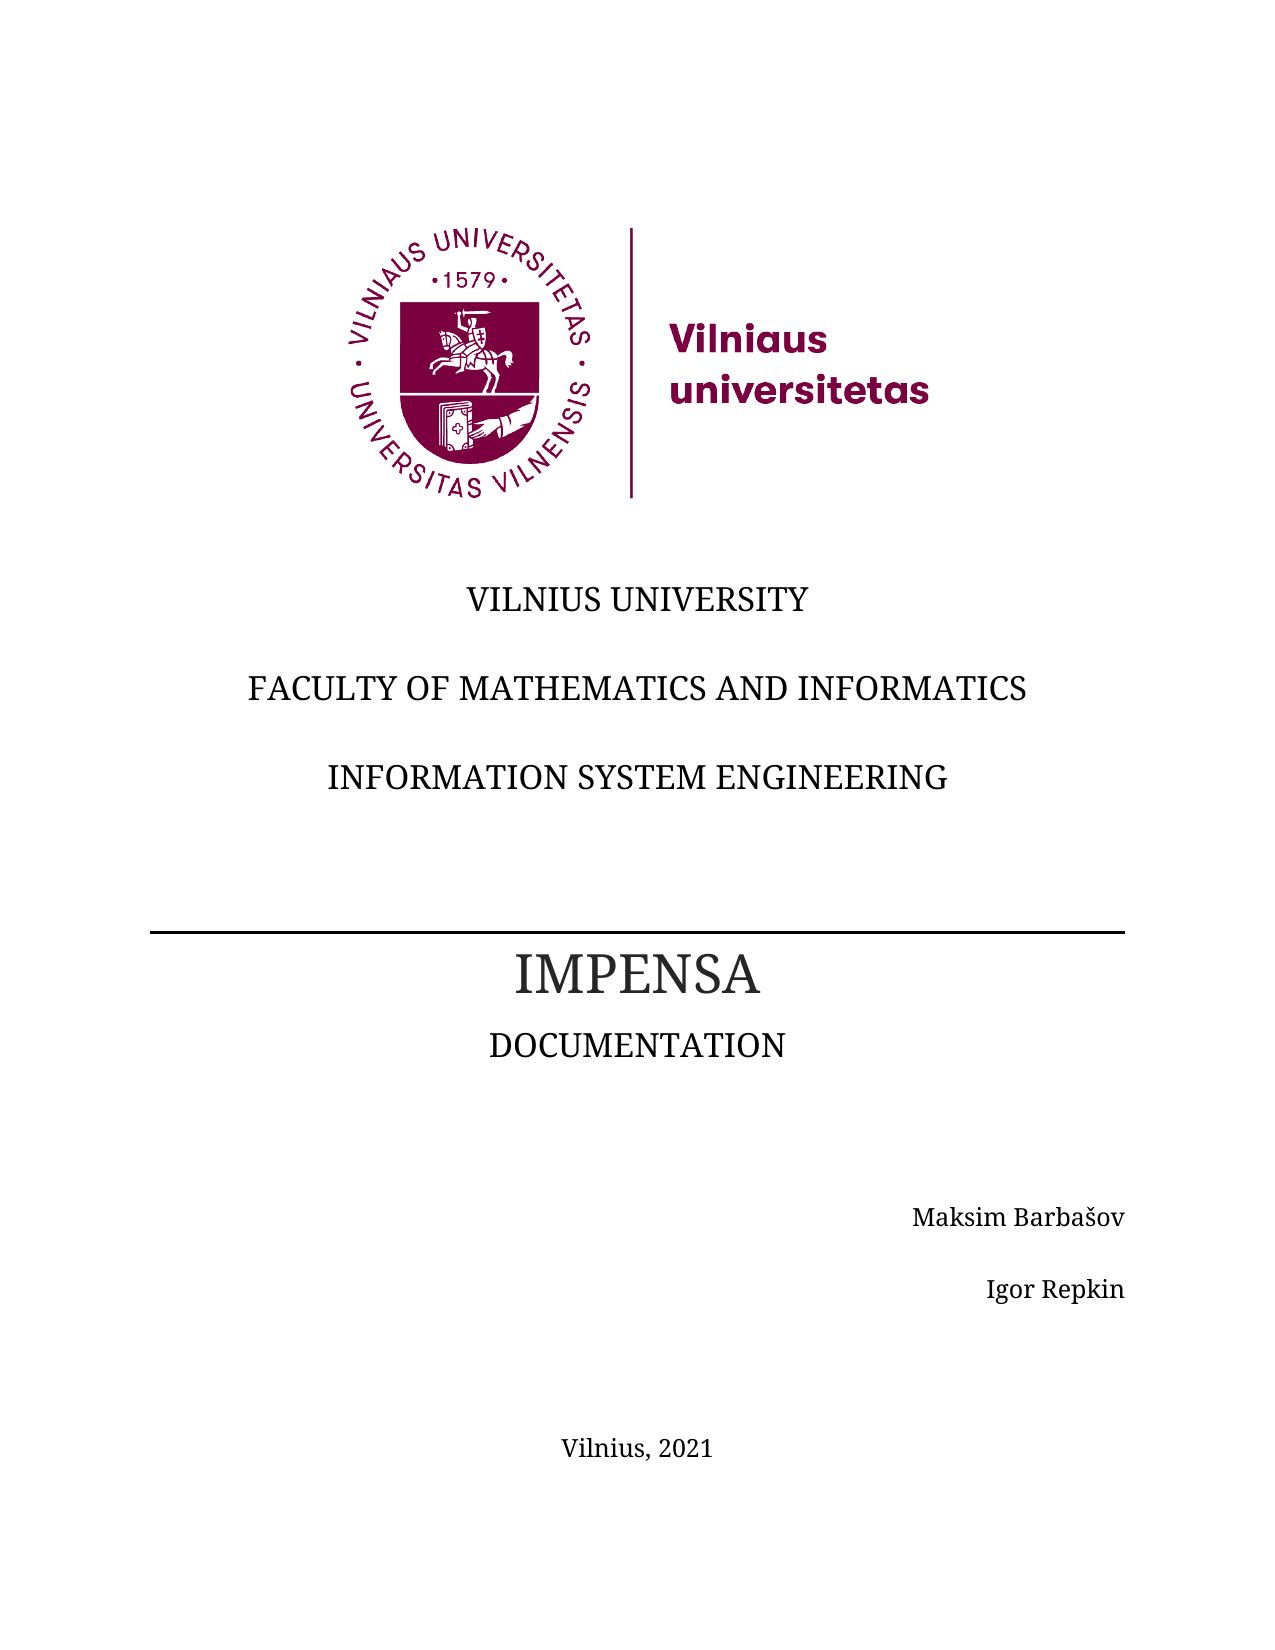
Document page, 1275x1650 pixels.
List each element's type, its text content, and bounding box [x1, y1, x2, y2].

text FACULTY OF MATHEMATICS AND INFORMATICS [150, 664, 1125, 710]
title IMPENSA [150, 934, 1125, 1009]
picture [232, 150, 1043, 576]
text INFORMATION SYSTEM ENGINEERING [150, 753, 1125, 799]
text Maksim Barbašov [150, 1200, 1125, 1234]
text DOCUMENTATION [150, 1022, 1125, 1067]
text VILNIUS UNIVERSITY [150, 150, 1125, 621]
text Igor Repkin [150, 1272, 1125, 1306]
